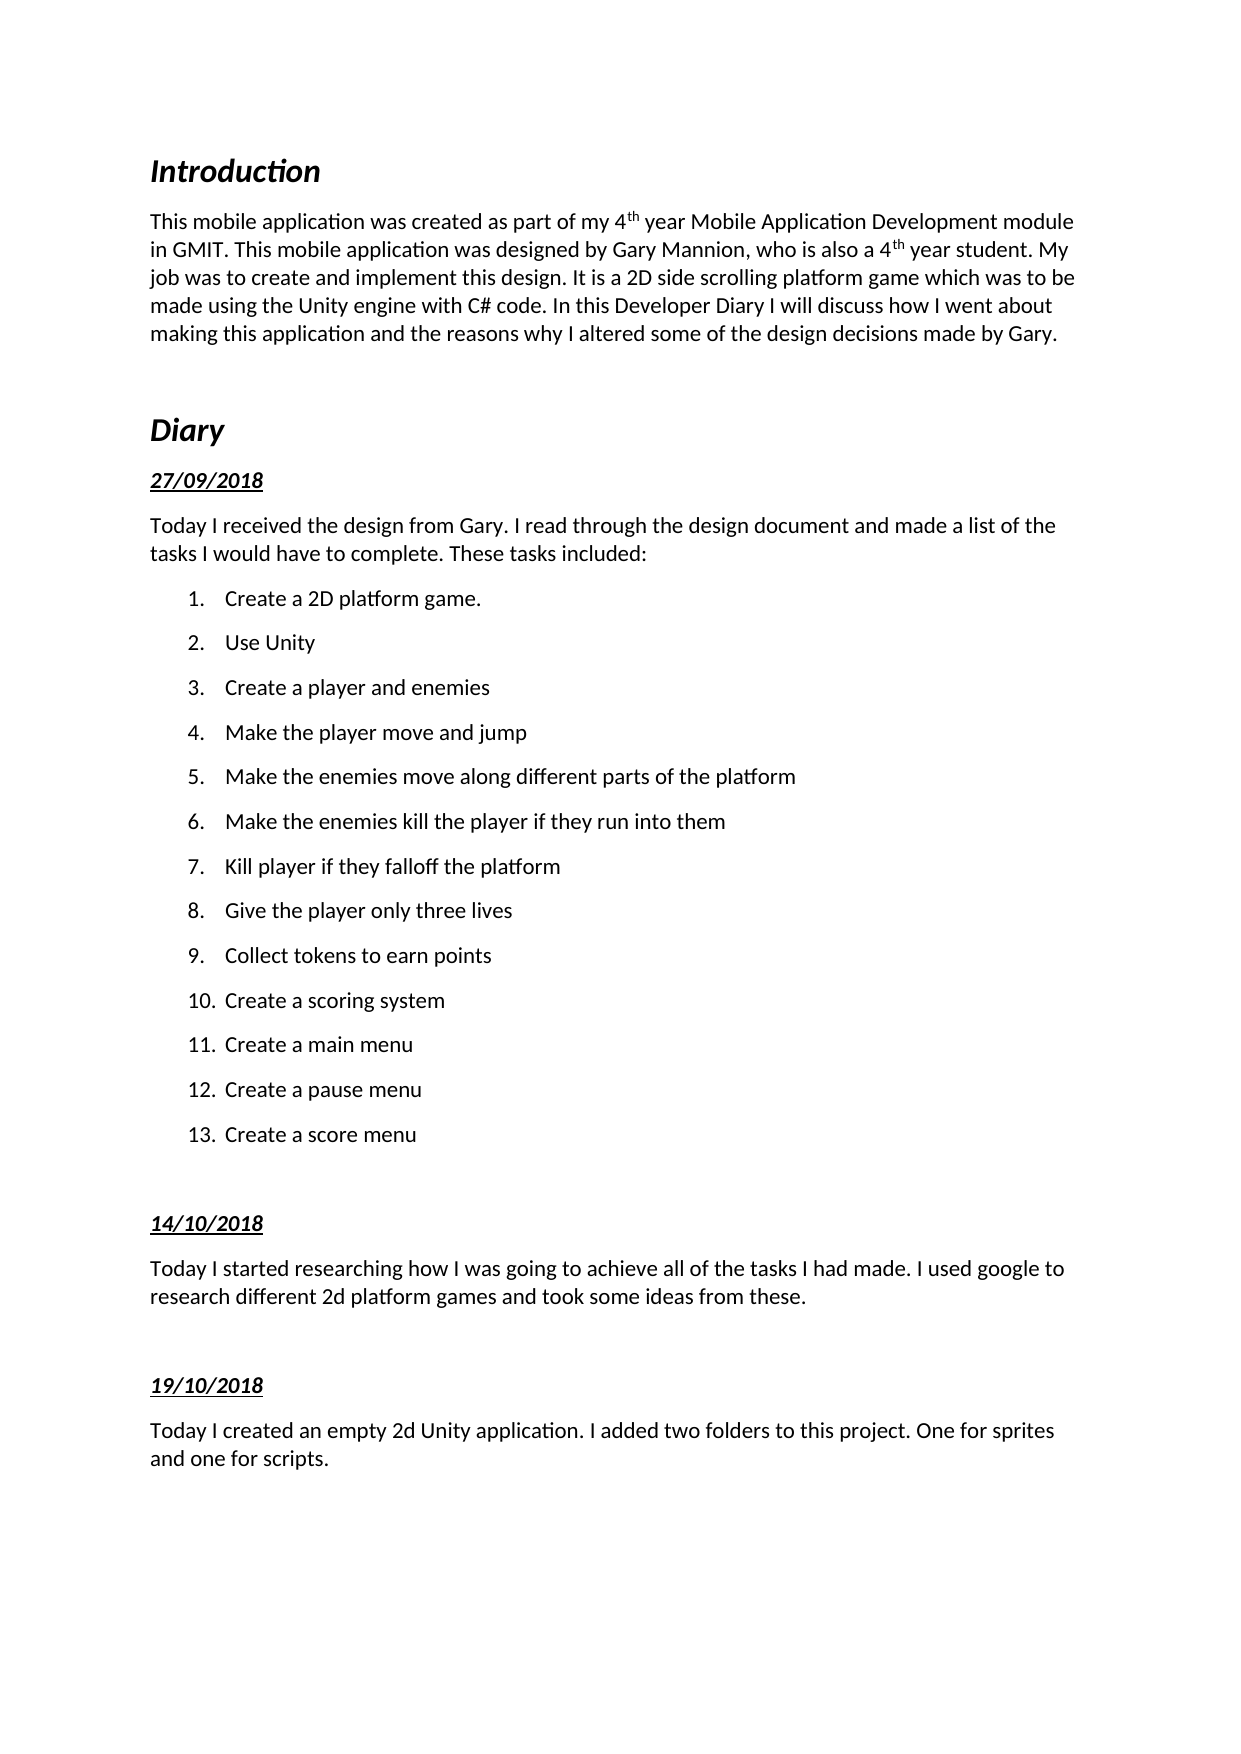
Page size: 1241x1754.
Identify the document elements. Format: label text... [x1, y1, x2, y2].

list Give the player only three lives [187, 896, 1090, 924]
text 14/10/2018 [150, 1209, 1090, 1237]
list Make the enemies kill the player if they run into them [187, 807, 1090, 835]
list Use Unity [187, 628, 1090, 656]
list Create a main menu [187, 1031, 1090, 1058]
text Today I started researching how I was going to achieve all of the tasks I had made. I used google to research different 2d platform games and took some ideas from these. [150, 1254, 1090, 1310]
text Today I received the design from Gary. I read through the design document and made a list of the tasks I would have to complete. These tasks included: [150, 511, 1090, 567]
text Today I created an empty 2d Unity application. I added two folders to this project. One for sprites and one for scripts. [150, 1416, 1090, 1472]
list Create a player and enemies [187, 673, 1090, 701]
list Create a score menu [187, 1120, 1090, 1148]
text This mobile application was created as part of my 4th year Mobile Application Development module in GMIT. This mobile application was designed by Gary Mannion, who is also a 4th year student. My job was to create and implement this design. It is a 2D side scrolling platform game which was to be made using the Unity engine with C# code. In this Developer Diary I will discuss how I went about making this application and the reasons why I altered some of the design decisions made by Gary. [150, 207, 1090, 347]
list Make the enemies move along different parts of the platform [187, 762, 1090, 790]
list Collect tokens to earn points [187, 941, 1090, 969]
list Create a scoring system [187, 986, 1090, 1014]
list Make the player move and jump [187, 718, 1090, 746]
list Create a 2D platform game. [187, 584, 1090, 612]
text 27/09/2018 [150, 466, 1090, 494]
list Kill player if they falloff the platform [187, 852, 1090, 880]
text Diary [150, 409, 1090, 449]
text Introduction [150, 150, 1090, 191]
text 19/10/2018 [150, 1371, 1090, 1399]
list Create a pause menu [187, 1075, 1090, 1103]
